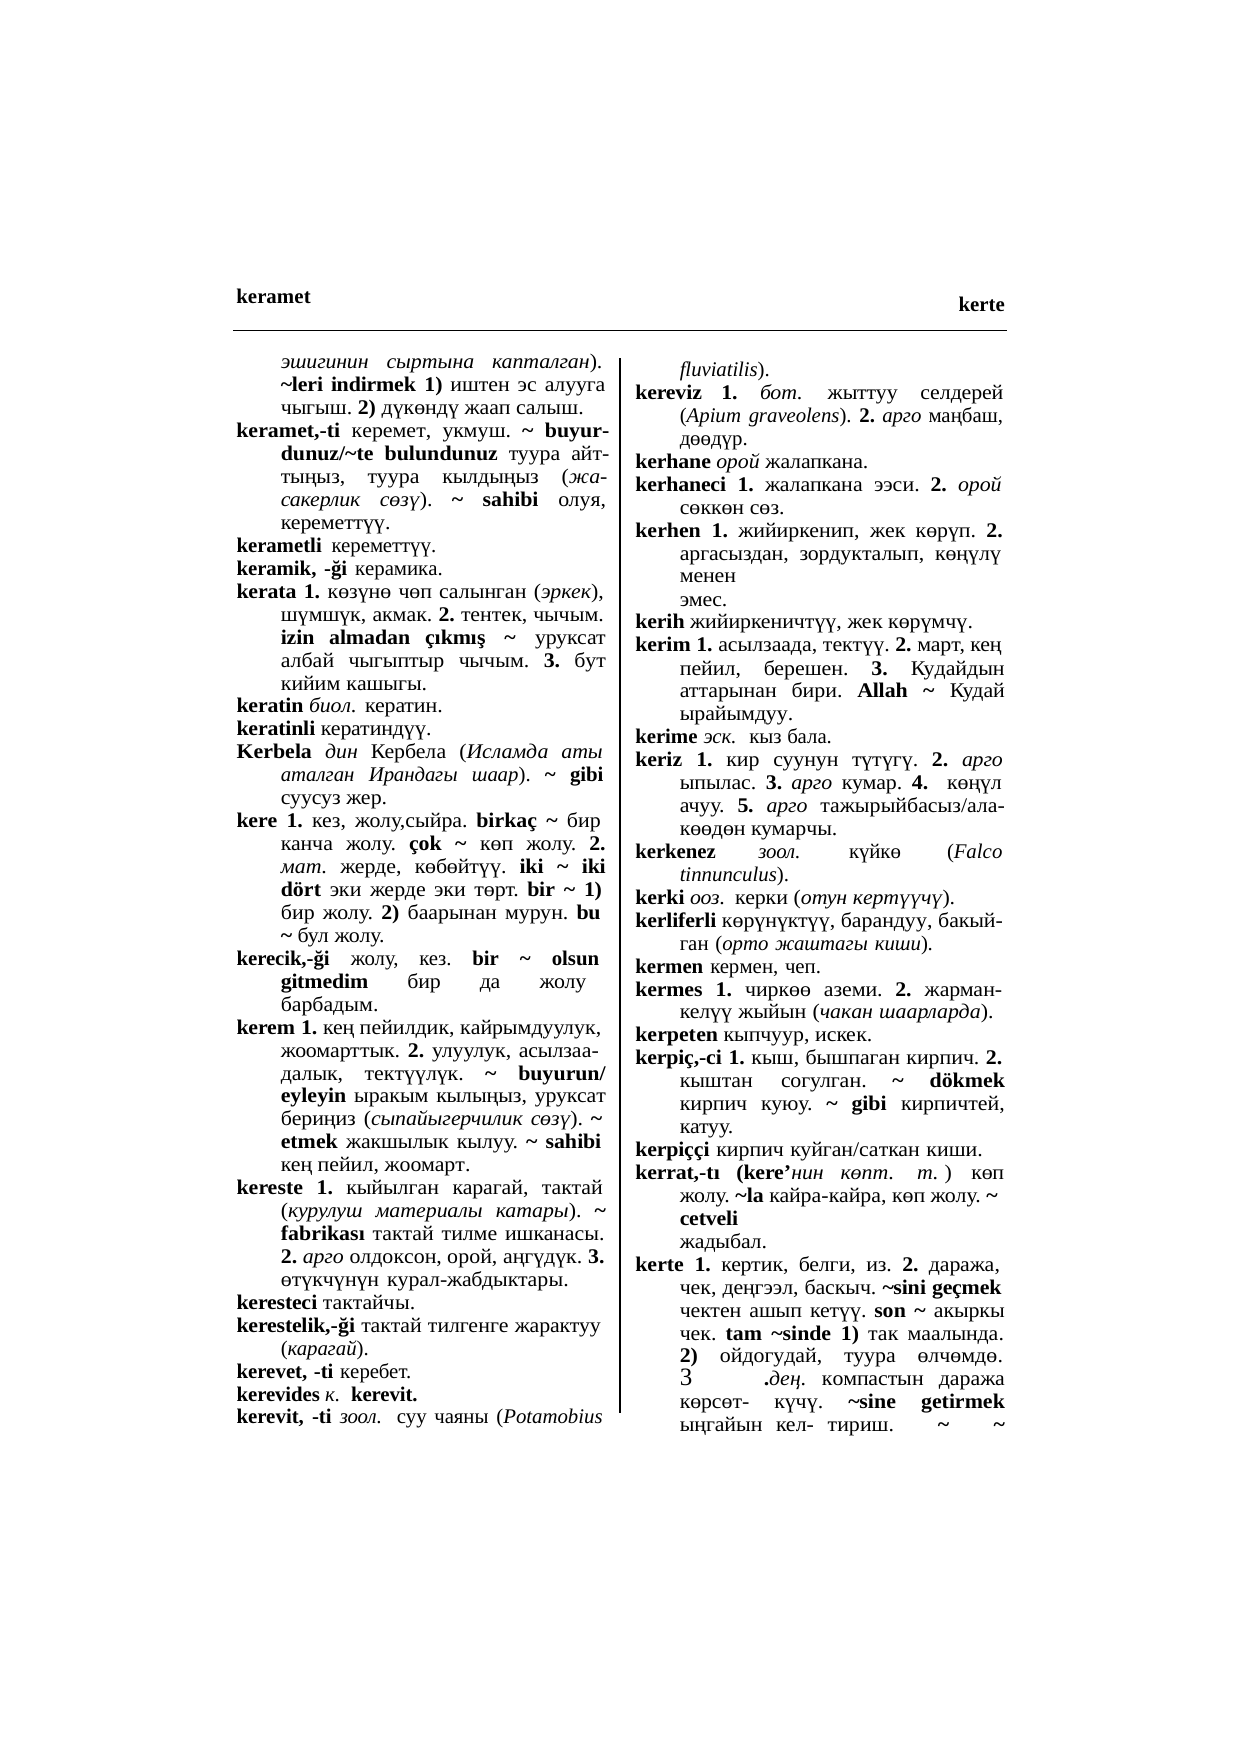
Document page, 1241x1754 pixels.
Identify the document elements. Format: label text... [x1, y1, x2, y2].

text etmek жакшылык кылуу. ~ sahibi [281, 1130, 606, 1153]
text tinnunculus). [679, 863, 789, 886]
text кең пейил, жоомарт. [281, 1153, 472, 1176]
text kerecik,-ği жолу, кез. bir ~ olsun [236, 947, 609, 970]
text ~ бул жолу. [281, 924, 389, 947]
text ~leri indirmek 1) иштен эс алууга чыгыш. 2) дүкөндү жаап салыш. [281, 373, 606, 419]
text эшигинин сыртына капталган). [281, 349, 606, 373]
text kerki ооз. керки (отун кертүүчү). [635, 886, 1056, 909]
text ган (орто жаштагы киши). [679, 932, 935, 955]
text kerpiççi кирпич куйган/саткан киши. [635, 1138, 1065, 1161]
text аргасыздан, зордукталып, көңүлү [679, 542, 1004, 564]
text дөөдүр. [679, 427, 751, 450]
text kere 1. кез, жолу,сыйра. birkaç ~ бир [236, 809, 609, 832]
text канча жолу. çok ~ көп жолу. 2. мат. жерде, көбөйтүү. iki ~ iki dört эки жерде эки төрт. bir ~ 1) [281, 832, 606, 901]
text сөккөн сөз. [679, 496, 785, 519]
text өтүкчүнүн курал-жабдыктары. [281, 1268, 571, 1291]
text kermes 1. чиркөө аземи. 2. жарман- [635, 978, 1056, 1001]
text kerte [897, 292, 1065, 316]
text 2. арго олдоксон, орой, аңгүдүк. 3. [281, 1245, 606, 1268]
text keratin биол. кератин. [236, 694, 609, 717]
text пейил, берешен. 3. Кудайдын аттарынан бири. Allah ~ Кудай ырайымдуу. [679, 657, 1004, 725]
list .дең. компастын даража көрсөт- күчү. ~sine getirmek ыңгайын кел- тириш. ~ ~ [679, 1367, 1005, 1436]
text kerpiç,-ci 1. кыш, бышпаган кирпич. 2. [635, 1046, 1031, 1069]
text kerestelik,-ği тактай тилгенге жарактуу [236, 1314, 609, 1337]
text kermen кермен, чеп. [635, 955, 1056, 978]
text kerhaneci 1. жалапкана ээси. 2. орой [635, 473, 1037, 496]
text чектен ашып кетүү. son ~ акыркы чек. tam ~sinde 1) так маалында. [679, 1299, 1005, 1344]
text keresteci тактайчы. [236, 1291, 609, 1314]
text kerkenez зоол. күйкө (Falco [635, 840, 1065, 863]
text kerte 1. кертик, белги, из. 2. даража, чек, деңгээл, баскыч. ~sini geçmek [635, 1253, 1035, 1299]
text менен эмес. [679, 564, 789, 611]
text кыштан согулган. ~ dökmek кирпич куюу. ~ gibi кирпичтей, катуу. [679, 1069, 1005, 1138]
text ыпылас. 3. арго кумар. 4. көңүл [679, 771, 1004, 794]
text kerrat,-tı (kere’нин көпт. т. ) көп жолу. ~la кайра-кайра, көп жолу. ~ [635, 1161, 1004, 1207]
text kerime эск. кыз бала. [635, 725, 1031, 748]
text kerhen 1. жийиркенип, жек көрүп. 2. [635, 519, 1065, 542]
text шүмшүк, акмак. 2. тентек, чычым. [281, 603, 606, 626]
text ачуу. 5. арго тажырыйбасыз/ала- көөдөн кумарчы. [679, 794, 1005, 840]
text kerih жийиркеничтүү, жек көрүмчү. [635, 611, 1031, 633]
text далык, тектүүлүк. ~ buyurun/ eyleyin ыракым кылыңыз, уруксат бериңиз (сыпайыгерчилик сөзү). ~ [281, 1062, 606, 1130]
text keramik, -ği керамика. [236, 557, 609, 580]
text kerliferli көрүнүктүү, барандуу, бакый- [635, 909, 1065, 932]
text (курулуш материалы катары). ~ fabrikası тактай тилме ишканасы. [281, 1199, 606, 1245]
text kerametli кереметтүү. [236, 534, 609, 557]
text kerata 1. көзүнө чөп салынган (эркек), [236, 580, 606, 603]
text cetveli жадыбал. [679, 1207, 830, 1253]
text kerhane орой жалапкана. [635, 450, 1065, 473]
text kerem 1. кең пейилдик, кайрымдуулук, жоомарттык. 2. улуулук, асылзаа- [236, 1016, 609, 1062]
text аталган Ирандагы шаар). ~ gibi [281, 763, 606, 786]
text kerpeten кыпчуур, искек. [635, 1023, 1056, 1046]
text 2) ойдогудай, туура өлчөмдө. [679, 1344, 1005, 1367]
text kerevit, -ti зоол. суу чаяны (Potamobius [236, 1406, 609, 1428]
text (Apium graveolens). 2. арго маңбаш, [679, 404, 1005, 427]
text келүү жыйын (чакан шаарларда). [679, 1001, 996, 1023]
text Kerbela дин Кербела (Исламда аты [236, 740, 609, 763]
text keratinli кератиндүү. [236, 717, 609, 740]
text keriz 1. кир суунун түтүгү. 2. арго [635, 748, 1058, 771]
text izin almadan çıkmış ~ уруксат албай чыгыптыр чычым. 3. бут кийим кашыгы. [281, 626, 606, 694]
text keramet,-ti керемет, укмуш. ~ buyur- dunuz/~te bulundunuz туура айт- тыңыз, туура кылдыңыз (жа- [236, 419, 609, 488]
text kereviz 1. бот. жыттуу селдерей [635, 381, 1065, 404]
text keramet [236, 284, 311, 308]
text суусуз жер. [281, 786, 388, 809]
text (карагай). kerevet, -ti керебет. kerevides к. kerevit. [236, 1337, 438, 1406]
text сакерлик сөзү). ~ sahibi олуя, кереметтүү. [281, 488, 606, 534]
text kerim 1. асылзаада, тектүү. 2. март, кең [635, 633, 1058, 656]
text gitmedim бир да жолу барбадым. [281, 970, 586, 1016]
text бир жолу. 2) баарынан мурун. bu [281, 901, 606, 924]
text fluviatilis). [679, 357, 771, 381]
text kereste 1. кыйылган карагай, тактай [236, 1176, 609, 1199]
